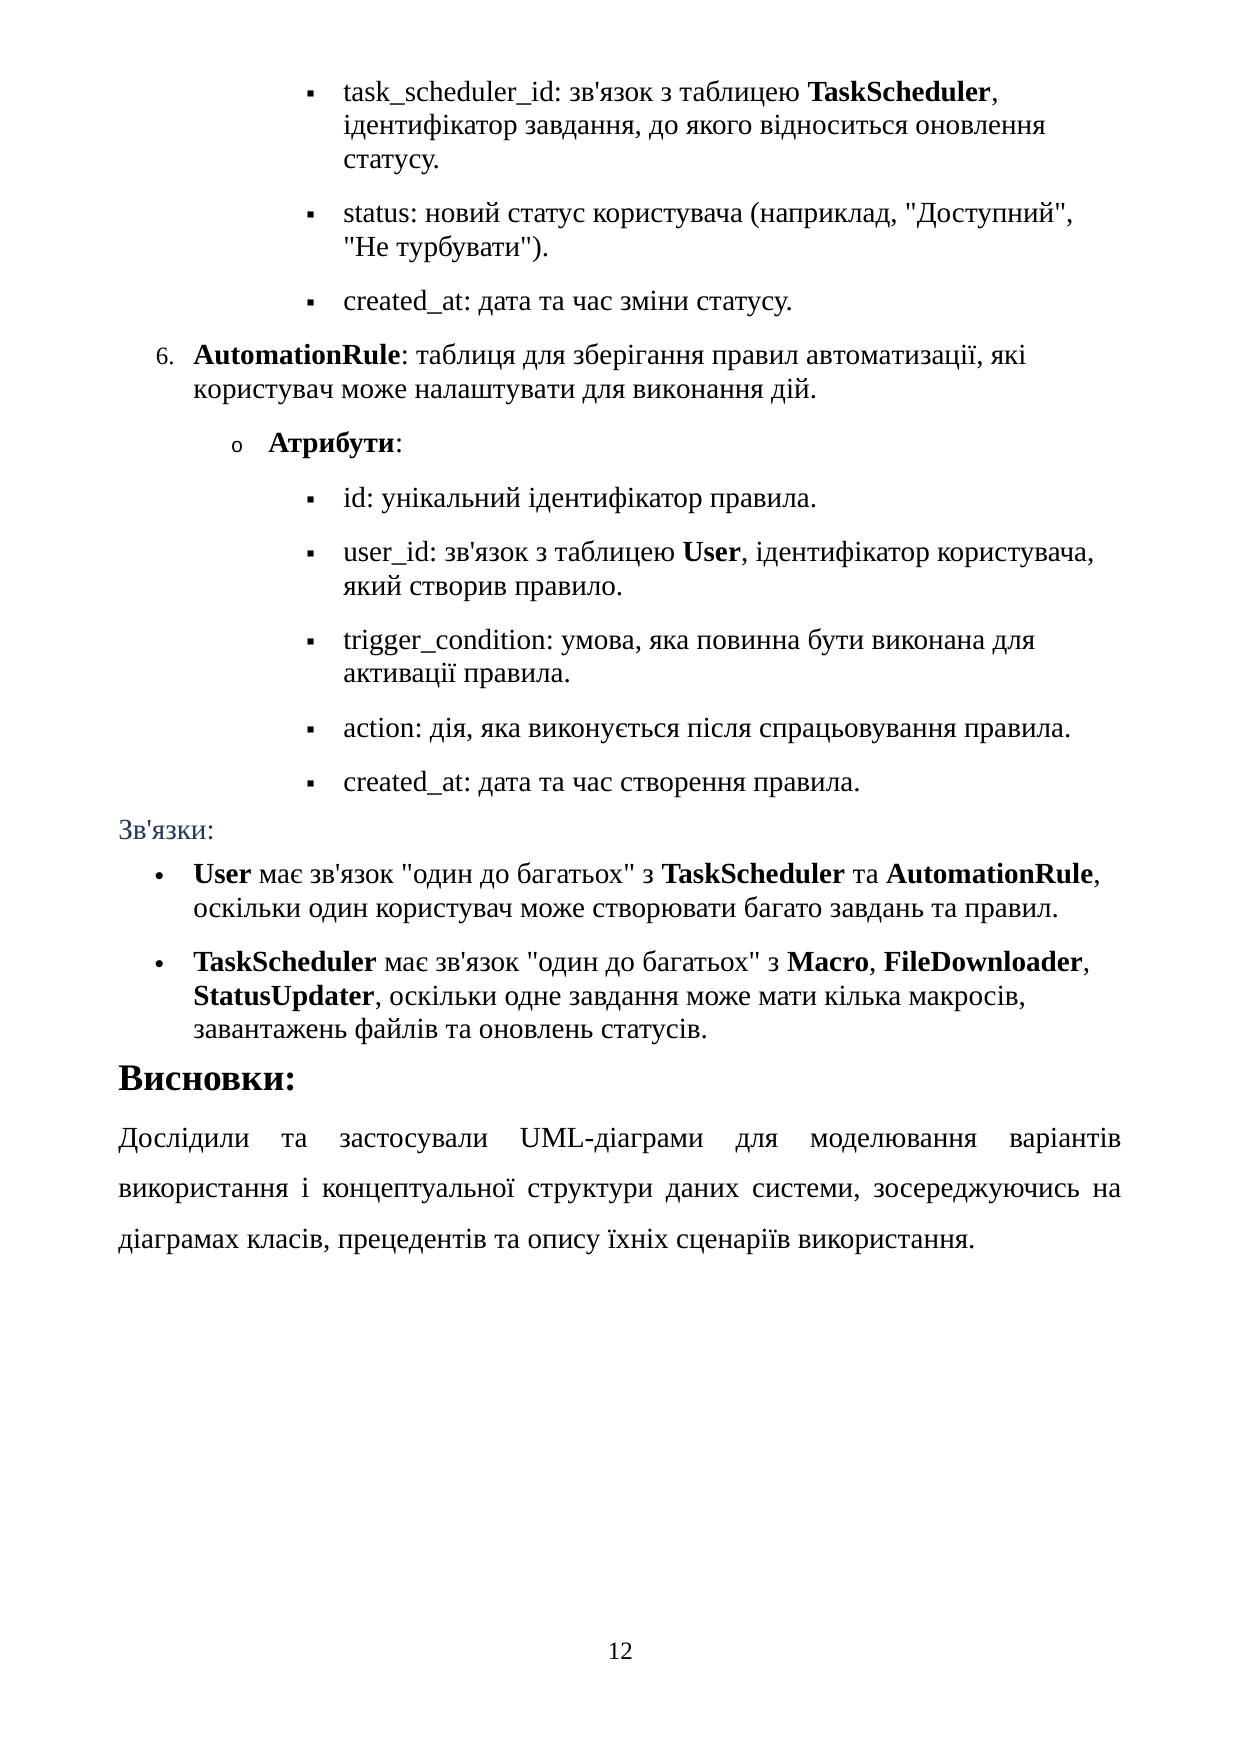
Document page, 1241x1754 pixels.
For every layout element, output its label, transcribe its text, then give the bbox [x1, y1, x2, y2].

list AutomationRule: таблиця для зберігання правил автоматизації, які користувач може налаштувати для виконання дій. [156, 337, 1122, 404]
list status: новий статус користувача (наприклад, "Доступний", "Не турбувати"). [306, 195, 1122, 262]
list task_scheduler_id: зв'язок з таблицею TaskScheduler, ідентифікатор завдання, до якого відноситься оновлення статусу. [306, 74, 1122, 174]
list Атрибути: [231, 425, 1122, 459]
text Дослідили та застосували UML-діаграми для моделювання варіантів використання і концептуальної структури даних системи, зосереджуючись на діаграмах класів, прецедентів та опису їхніх сценаріїв використання. [118, 1120, 1122, 1254]
list User має зв'язок "один до багатьох" з TaskScheduler та AutomationRule, оскільки один користувач може створювати багато завдань та правил. [156, 856, 1122, 923]
list action: дія, яка виконується після спрацьовування правила. [306, 710, 1122, 743]
list TaskScheduler має зв'язок "один до багатьох" з Macro, FileDownloader, StatusUpdater, оскільки одне завдання може мати кілька макросів, завантажень файлів та оновлень статусів. [156, 944, 1122, 1045]
subtitle Зв'язки: [118, 812, 1122, 846]
list trigger_condition: умова, яка повинна бути виконана для активації правила. [306, 622, 1122, 689]
list user_id: зв'язок з таблицею User, ідентифікатор користувача, який створив правило. [306, 534, 1122, 601]
subtitle Висновки: [118, 1055, 1122, 1098]
list created_at: дата та час створення правила. [306, 764, 1122, 798]
list created_at: дата та час зміни статусу. [306, 283, 1122, 317]
list id: унікальний ідентифікатор правила. [306, 480, 1122, 513]
